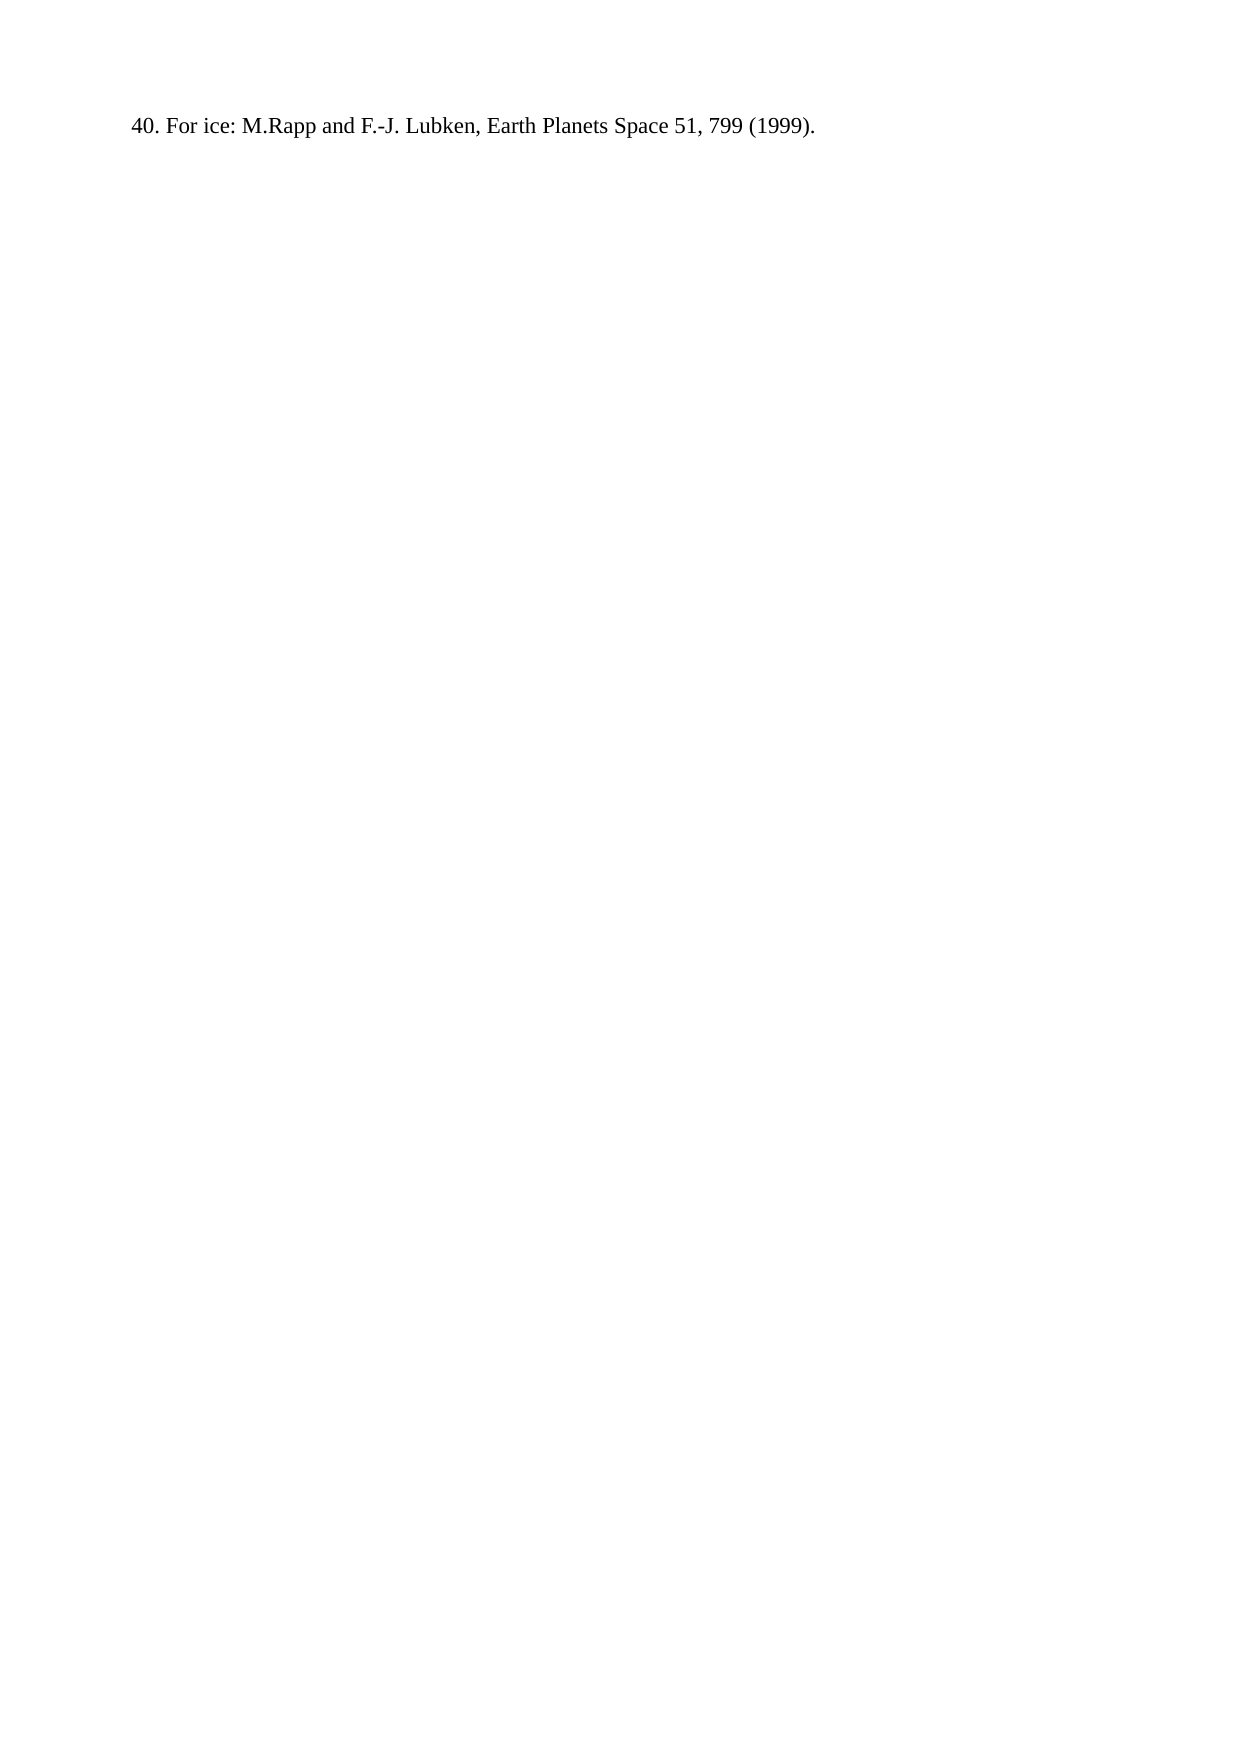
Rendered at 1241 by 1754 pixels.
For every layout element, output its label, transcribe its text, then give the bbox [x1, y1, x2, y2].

text 40. For ice: M.Rapp and F.-J. Lubken, Earth Planets Space 51, 799 (1999). [131, 112, 1125, 139]
